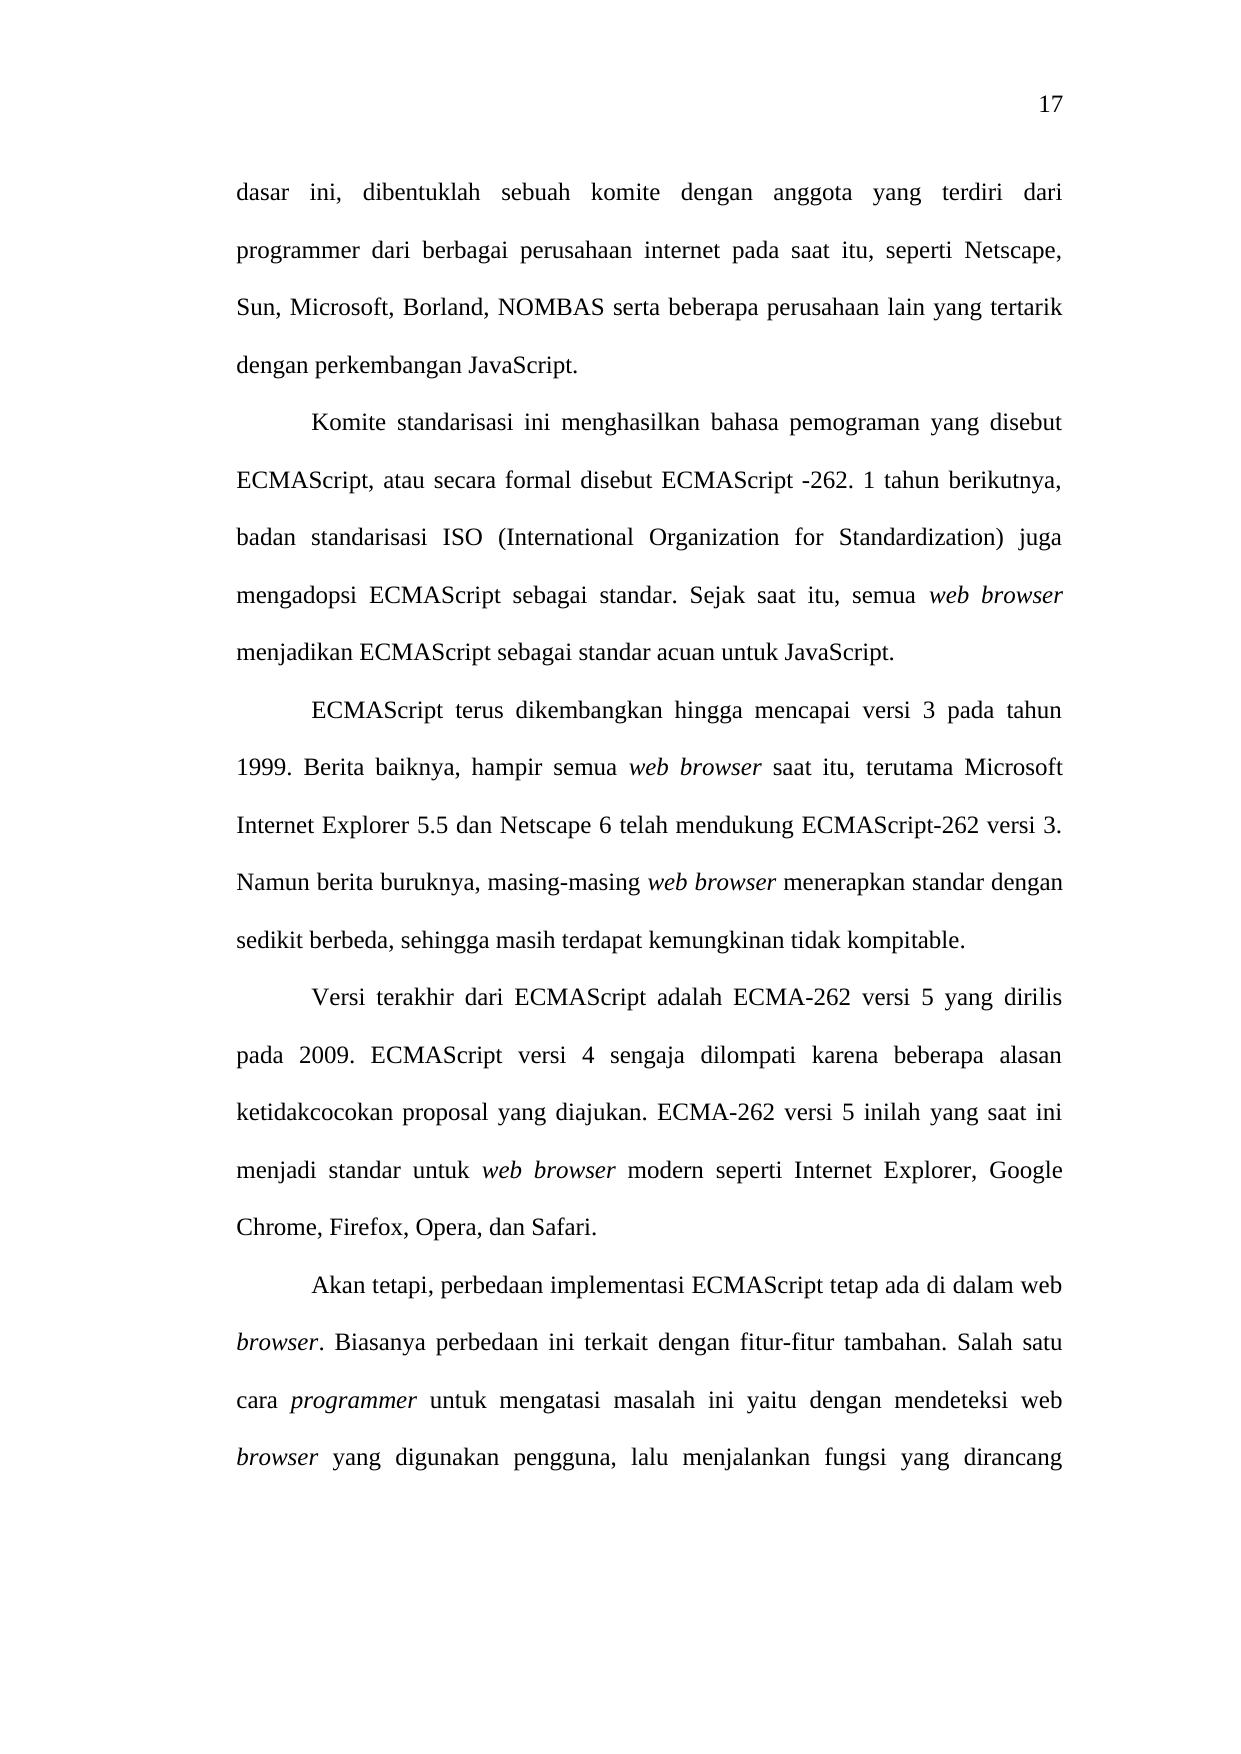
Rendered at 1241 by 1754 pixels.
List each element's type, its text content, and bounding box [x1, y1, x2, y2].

text Akan tetapi, perbedaan implementasi ECMAScript tetap ada di dalam web browser. Biasanya perbedaan ini terkait dengan fitur-fitur tambahan. Salah satu cara programmer untuk mengatasi masalah ini yaitu dengan mendeteksi web browser yang digunakan pengguna, lalu menjalankan fungsi yang dirancang [236, 1270, 1063, 1471]
text Komite standarisasi ini menghasilkan bahasa pemograman yang disebut ECMAScript, atau secara formal disebut ECMAScript -262. 1 tahun berikutnya, badan standarisasi ISO (International Organization for Standardization) juga mengadopsi ECMAScript sebagai standar. Sejak saat itu, semua web browser menjadikan ECMAScript sebagai standar acuan untuk JavaScript. [236, 407, 1063, 666]
text ECMAScript terus dikembangkan hingga mencapai versi 3 pada tahun 1999. Berita baiknya, hampir semua web browser saat itu, terutama Microsoft Internet Explorer 5.5 dan Netscape 6 telah mendukung ECMAScript-262 versi 3. Namun berita buruknya, masing-masing web browser menerapkan standar dengan sedikit berbeda, sehingga masih terdapat kemungkinan tidak kompitable. [236, 695, 1063, 953]
text Versi terakhir dari ECMAScript adalah ECMA-262 versi 5 yang dirilis pada 2009. ECMAScript versi 4 sengaja dilompati karena beberapa alasan ketidakcocokan proposal yang diajukan. ECMA-262 versi 5 inilah yang saat ini menjadi standar untuk web browser modern seperti Internet Explorer, Google Chrome, Firefox, Opera, dan Safari. [236, 982, 1063, 1241]
text dasar ini, dibentuklah sebuah komite dengan anggota yang terdiri dari programmer dari berbagai perusahaan internet pada saat itu, seperti Netscape, Sun, Microsoft, Borland, NOMBAS serta beberapa perusahaan lain yang tertarik dengan perkembangan JavaScript. [236, 177, 1063, 378]
